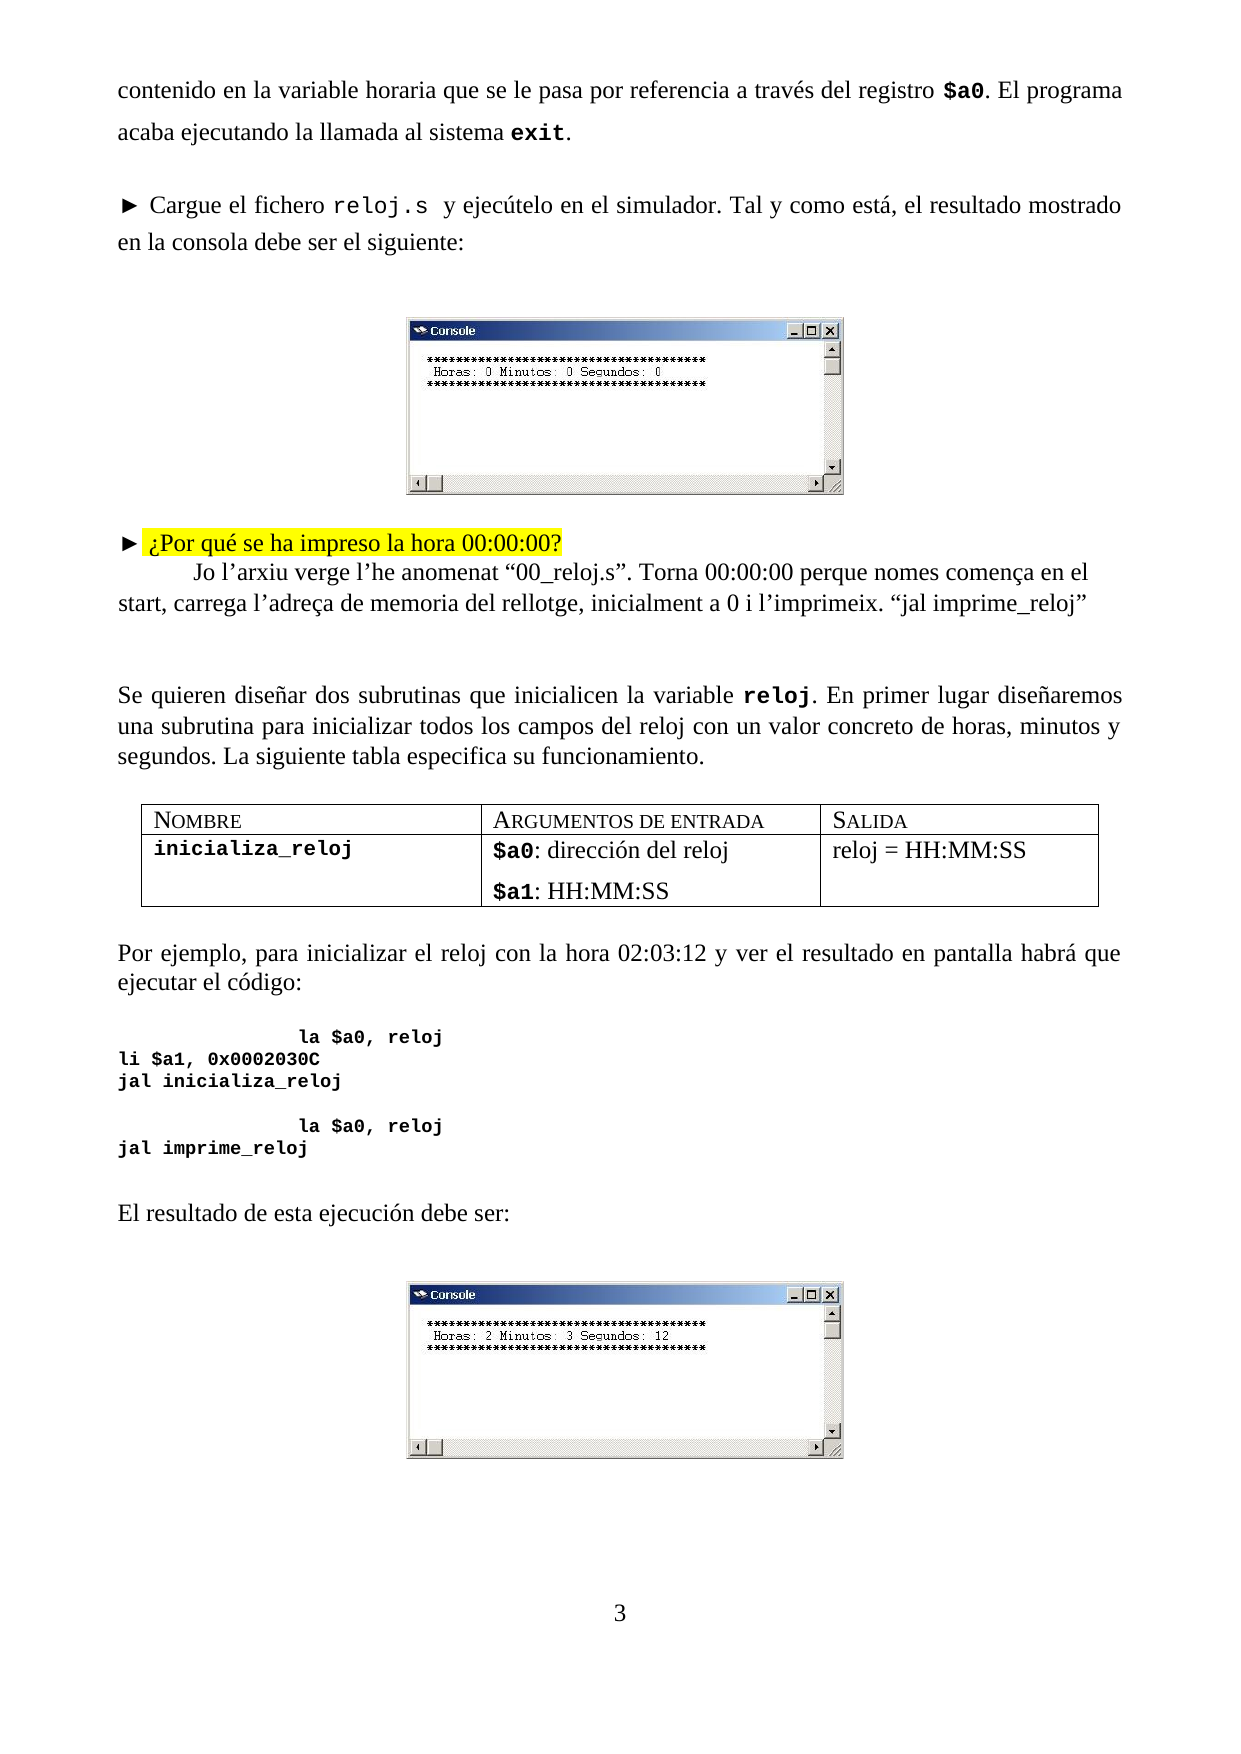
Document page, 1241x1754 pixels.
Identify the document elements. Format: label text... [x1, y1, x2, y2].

table_header NOMBRE [142, 805, 481, 834]
table_header ARGUMENTOS DE ENTRADA [482, 805, 820, 834]
table_cell inicializa_reloj [142, 835, 481, 906]
table_header SALIDA [821, 805, 1098, 834]
text ► ¿Por qué se ha impreso la hora 00:00:00? [117, 528, 1122, 556]
text ► Cargue el fichero reloj.s y ejecútelo en el simulador. Tal y como está, el resultado mostrado en la consola debe ser el siguiente: [117, 190, 1122, 256]
text la $a0, reloj li $a1, 0x0002030C jal inicializa_reloj [117, 1028, 523, 1093]
table_cell $a0: dirección del reloj $a1: HH:MM:SS [482, 835, 820, 906]
text Se quieren diseñar dos subrutinas que inicialicen la variable reloj. En primer lugar diseñaremos una subrutina para inicializar todos los campos del reloj con un valor concreto de horas, minutos y segundos. La siguiente tabla especifica su funcionamiento. [117, 680, 1122, 770]
picture [406, 317, 844, 495]
text Jo l’arxiu verge l’he anomenat “00_reloj.s”. Torna 00:00:00 perque nomes comença en el start, carrega l’adreça de memoria del rellotge, inicialment a 0 i l’imprimeix. “jal imprime_reloj” [118, 557, 1122, 617]
table_cell reloj = HH:MM:SS [821, 835, 1098, 906]
text la $a0, reloj jal imprime_reloj [117, 1117, 489, 1160]
text El resultado de esta ejecución debe ser: [117, 1198, 1122, 1226]
text contenido en la variable horaria que se le pasa por referencia a través del registro $a0. El programa acaba ejecutando la llamada al sistema exit. [117, 75, 1122, 147]
picture [406, 1281, 844, 1459]
text Por ejemplo, para inicializar el reloj con la hora 02:03:12 y ver el resultado en pantalla habrá que ejecutar el código: [117, 938, 1122, 996]
